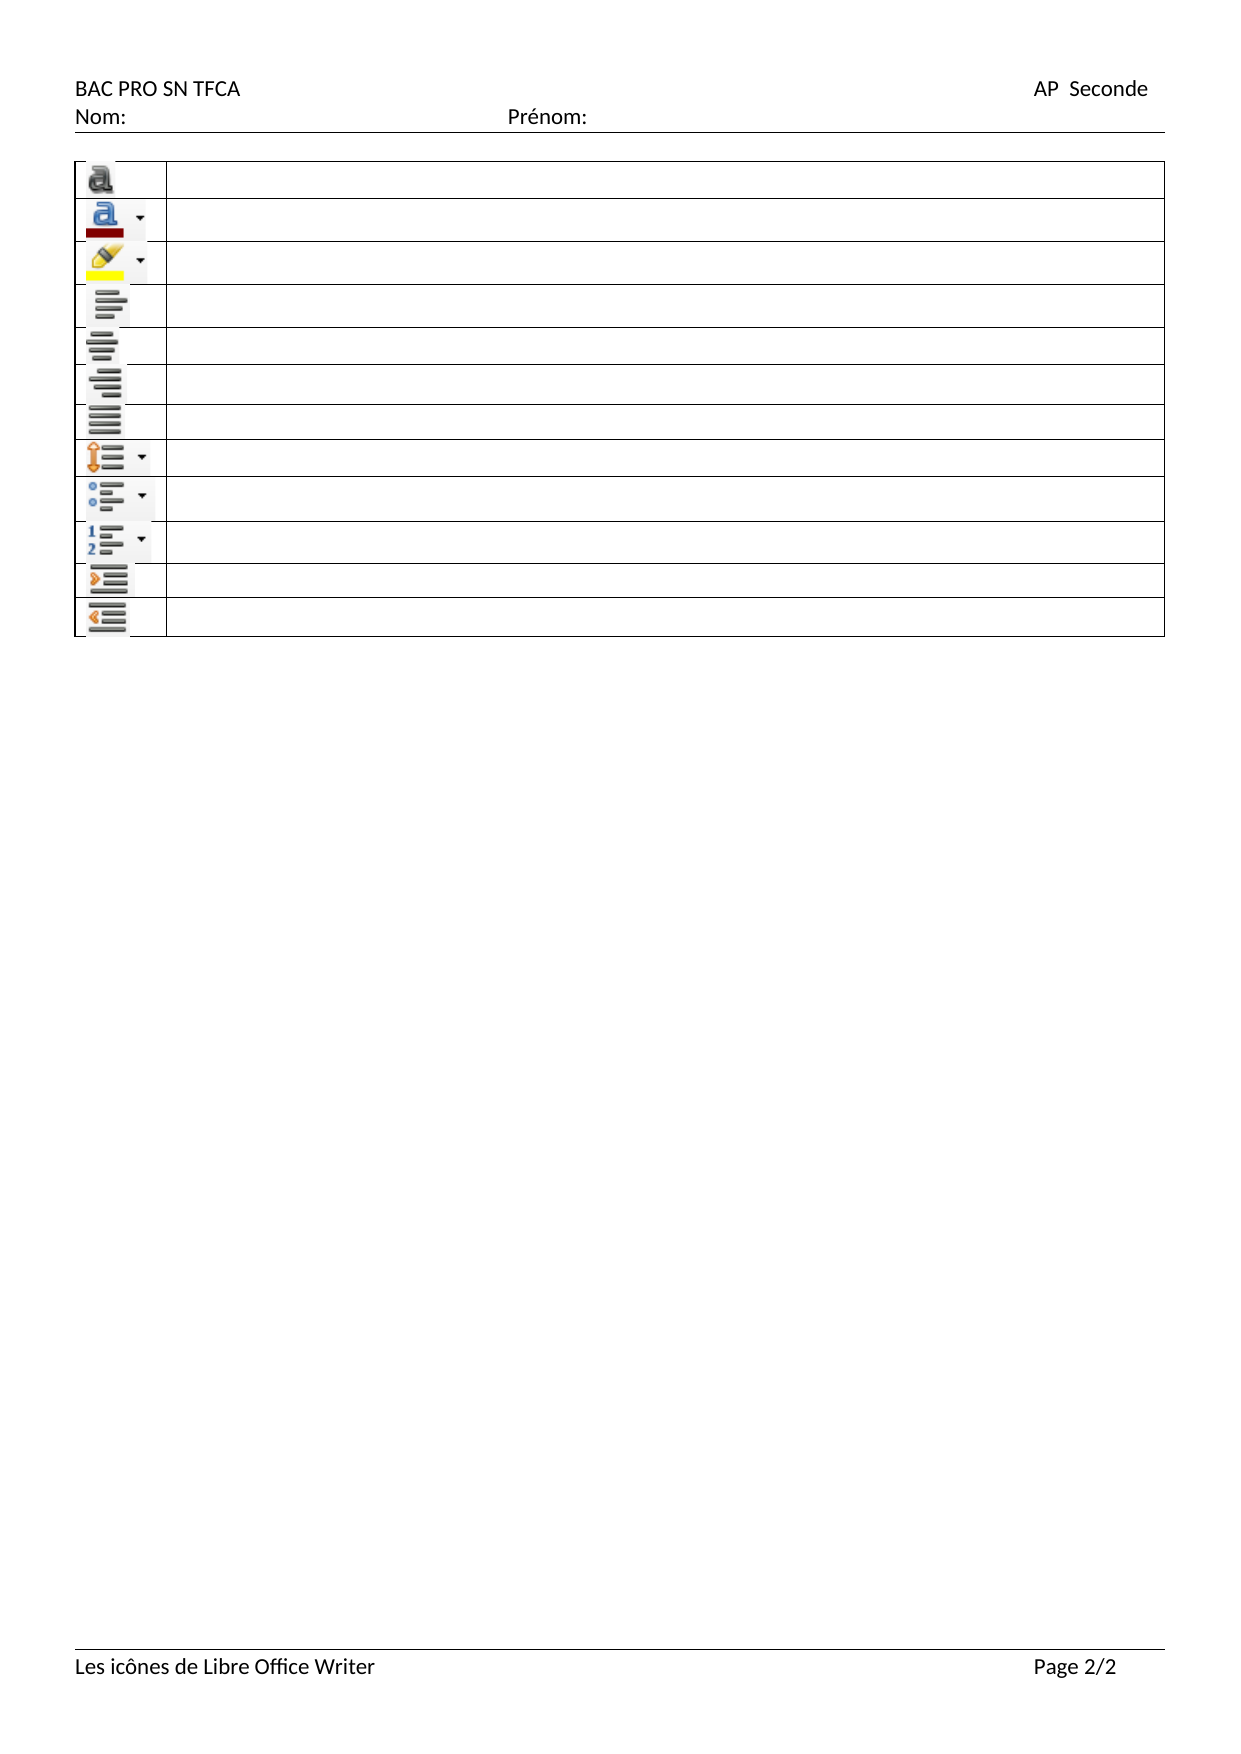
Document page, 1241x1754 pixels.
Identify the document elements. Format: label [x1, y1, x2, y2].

table_cell [148, 242, 166, 284]
table_cell [76, 285, 86, 327]
table_cell [76, 242, 86, 284]
table_cell [167, 365, 1164, 404]
table_cell [116, 162, 166, 198]
table_cell [167, 564, 1164, 597]
table_cell [120, 328, 166, 364]
table_cell [167, 285, 1164, 327]
table_cell [76, 477, 86, 521]
table_cell [76, 405, 86, 439]
table_cell [76, 522, 86, 563]
table_cell [167, 477, 1164, 521]
table_cell [76, 199, 86, 241]
table_cell [156, 477, 166, 521]
table_cell [76, 598, 86, 636]
table_cell [135, 564, 166, 597]
table_cell [130, 598, 166, 636]
table_cell [167, 328, 1164, 364]
table_cell [76, 440, 86, 476]
table_cell [151, 440, 166, 476]
table_cell [130, 285, 166, 327]
table_cell [167, 199, 1164, 241]
table_cell [146, 199, 166, 241]
table_cell [76, 564, 86, 597]
table_cell [76, 365, 86, 404]
table_cell [167, 242, 1164, 284]
table_cell [167, 522, 1164, 563]
table_cell [152, 522, 166, 563]
table_cell [76, 162, 86, 198]
table_cell [76, 328, 86, 364]
table_cell [167, 405, 1164, 439]
table_cell [167, 162, 1164, 198]
table_cell [128, 365, 166, 404]
table_cell [126, 405, 166, 439]
table_cell [167, 598, 1164, 636]
table_cell [167, 440, 1164, 476]
